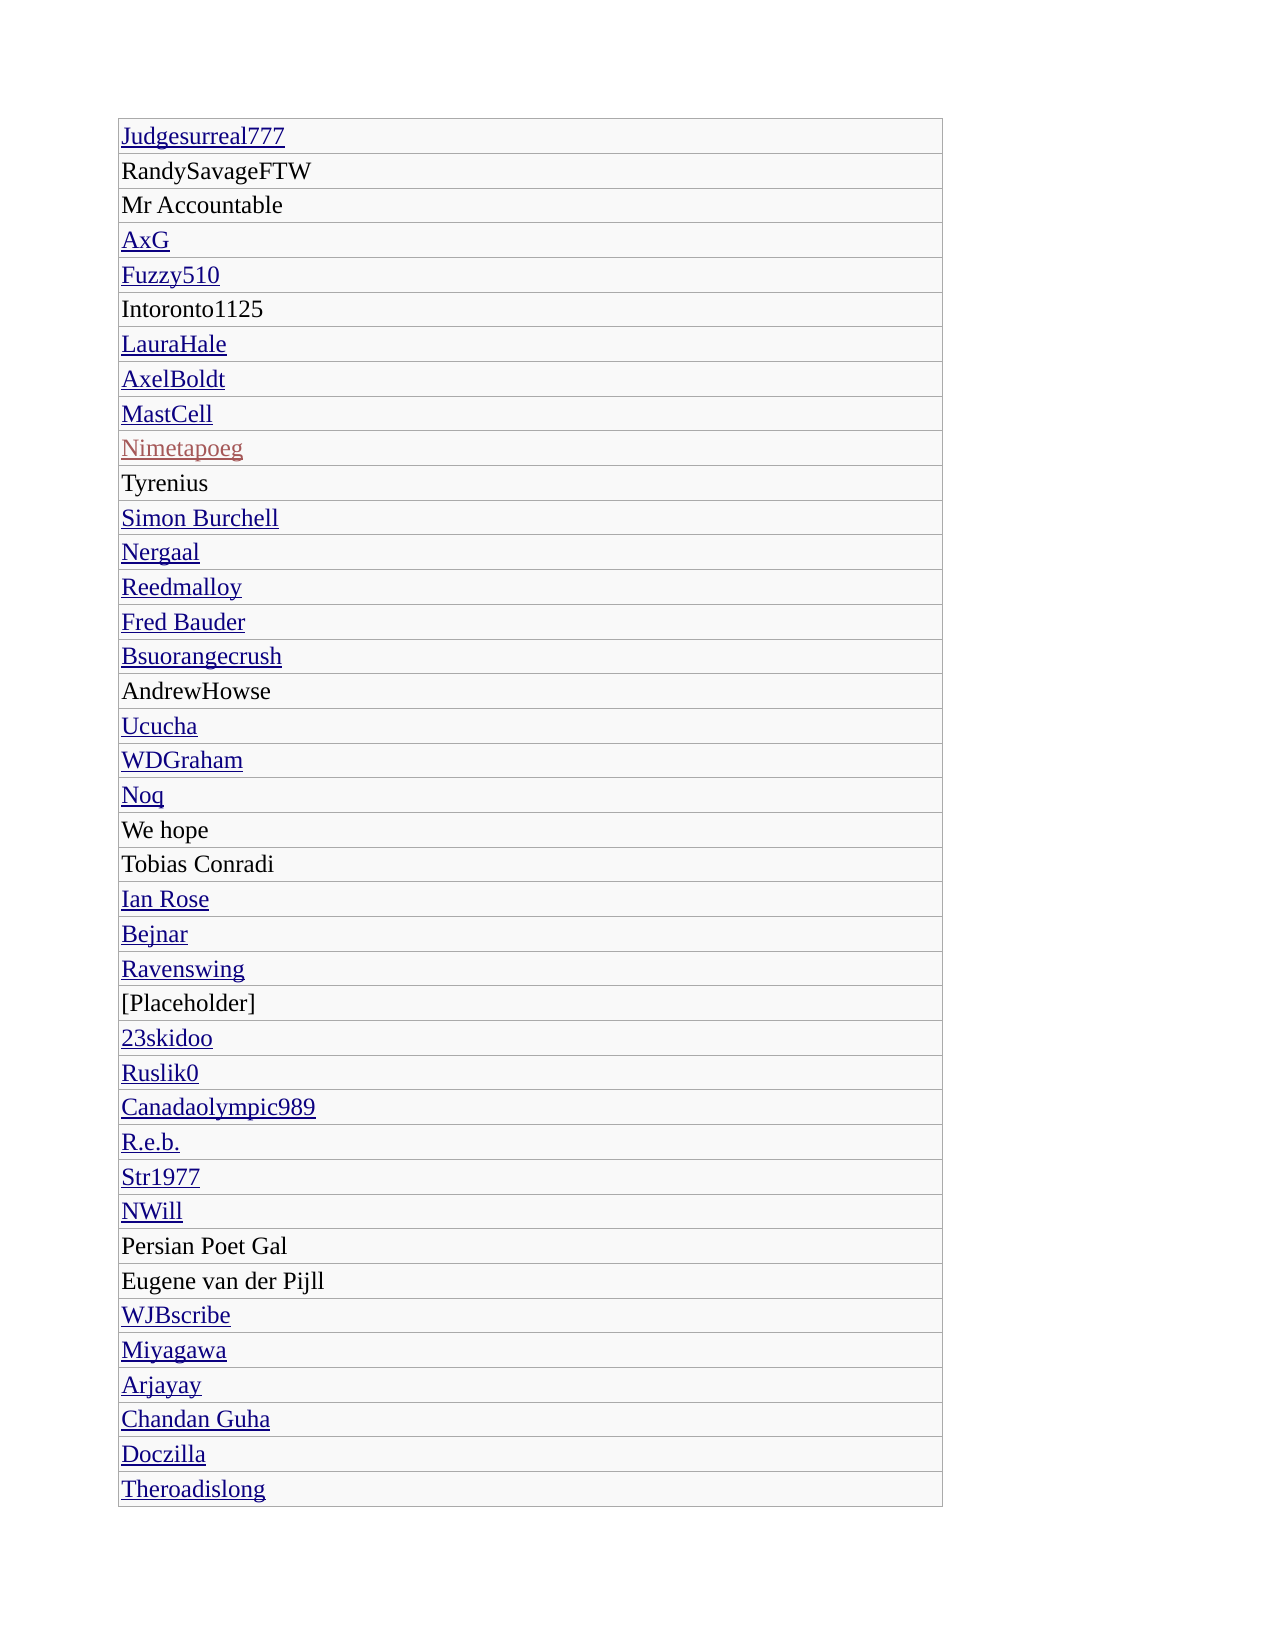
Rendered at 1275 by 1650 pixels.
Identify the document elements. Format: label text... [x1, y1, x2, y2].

table_cell We hope [119, 813, 942, 847]
table_cell NWill [119, 1195, 942, 1228]
table_cell Ucucha [119, 709, 942, 742]
table_cell Reedmalloy [119, 570, 942, 604]
table_cell Persian Poet Gal [119, 1229, 942, 1263]
table_cell Noq [119, 778, 942, 812]
table_cell Simon Burchell [119, 501, 942, 534]
table_cell 23skidoo [119, 1021, 942, 1055]
table_cell Eugene van der Pijll [119, 1264, 942, 1297]
table_cell Nergaal [119, 535, 942, 569]
table_cell Miyagawa [119, 1333, 942, 1367]
table_cell MastCell [119, 397, 942, 430]
table_cell Ravenswing [119, 952, 942, 985]
table_cell R.e.b. [119, 1125, 942, 1159]
table_cell WJBscribe [119, 1299, 942, 1332]
table_cell Arjayay [119, 1368, 942, 1402]
table_cell Tobias Conradi [119, 848, 942, 881]
table_cell Chandan Guha [119, 1403, 942, 1436]
table_cell Bejnar [119, 917, 942, 951]
table_cell Canadaolympic989 [119, 1090, 942, 1124]
table_cell Intoronto1125 [119, 293, 942, 326]
table_cell Ruslik0 [119, 1056, 942, 1089]
table_cell Str1977 [119, 1160, 942, 1193]
table_cell WDGraham [119, 744, 942, 777]
table_cell AxG [119, 223, 942, 257]
table_cell AndrewHowse [119, 674, 942, 708]
table_cell [Placeholder] [119, 986, 942, 1020]
table_cell AxelBoldt [119, 362, 942, 396]
table_cell RandySavageFTW [119, 154, 942, 187]
table_cell Ian Rose [119, 882, 942, 916]
table_cell Fred Bauder [119, 605, 942, 638]
table_cell Bsuorangecrush [119, 640, 942, 673]
table_cell Mr Accountable [119, 189, 942, 222]
table_cell Tyrenius [119, 466, 942, 500]
table_cell Nimetapoeg [119, 431, 942, 465]
table_cell LauraHale [119, 327, 942, 361]
table_cell Fuzzy510 [119, 258, 942, 292]
table_cell Theroadislong [119, 1472, 942, 1506]
table_cell Judgesurreal777 [119, 119, 942, 153]
table_cell Doczilla [119, 1437, 942, 1471]
